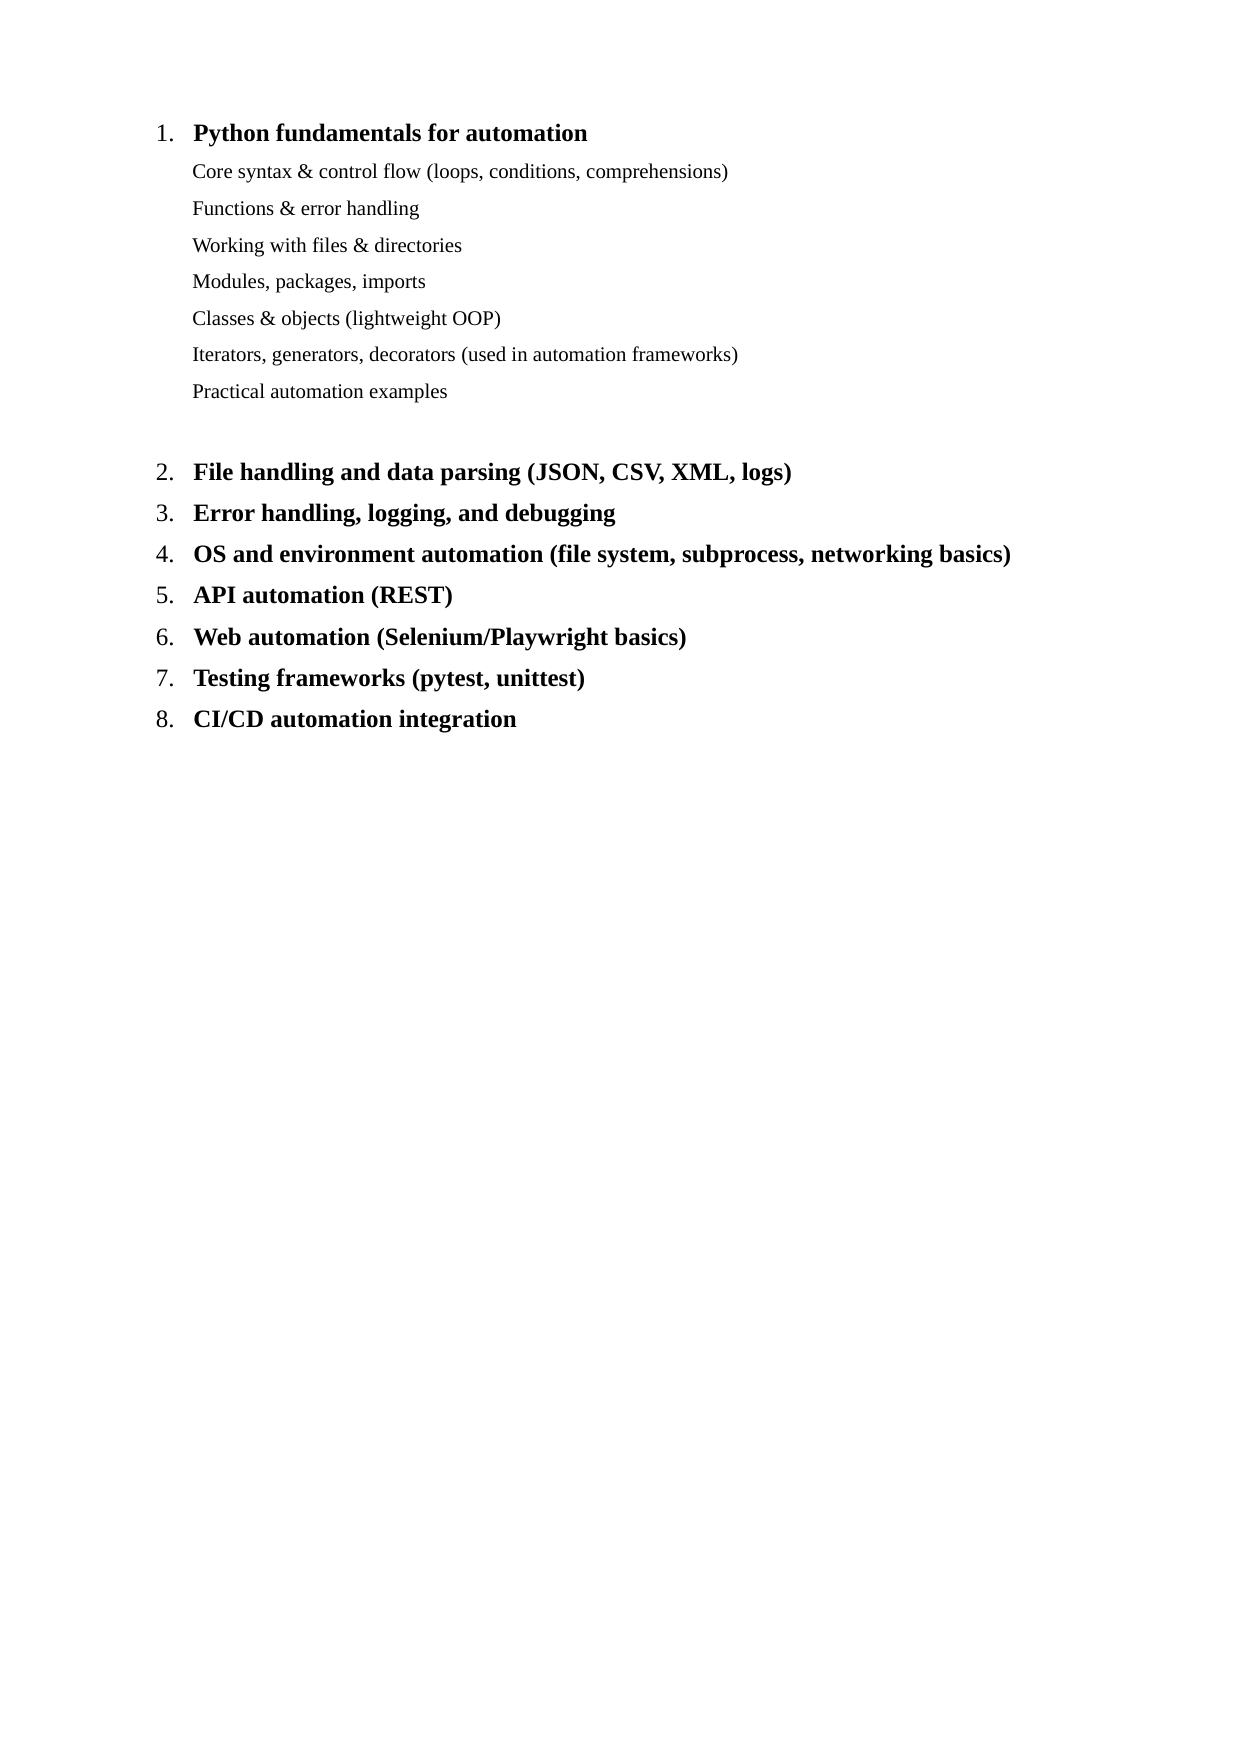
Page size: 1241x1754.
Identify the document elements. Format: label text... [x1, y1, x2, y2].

text Iterators, generators, decorators (used in automation frameworks) [192, 342, 1122, 366]
text Classes & objects (lightweight OOP) [192, 306, 1122, 330]
text Core syntax & control flow (loops, conditions, comprehensions) [192, 159, 1122, 183]
list CI/CD automation integration [156, 704, 1122, 733]
list API automation (REST) [156, 580, 1122, 609]
list Error handling, logging, and debugging [156, 498, 1122, 527]
text Working with files & directories [192, 232, 1122, 257]
list OS and environment automation (file system, subprocess, networking basics) [156, 539, 1122, 568]
list Web automation (Selenium/Playwright basics) [156, 622, 1122, 650]
list Testing frameworks (pytest, unittest) [156, 663, 1122, 692]
text Practical automation examples [192, 379, 1122, 403]
text Functions & error handling [192, 196, 1122, 220]
list File handling and data parsing (JSON, CSV, XML, logs) [156, 457, 1122, 485]
text Modules, packages, imports [192, 269, 1122, 293]
list Python fundamentals for automation [156, 118, 1122, 147]
